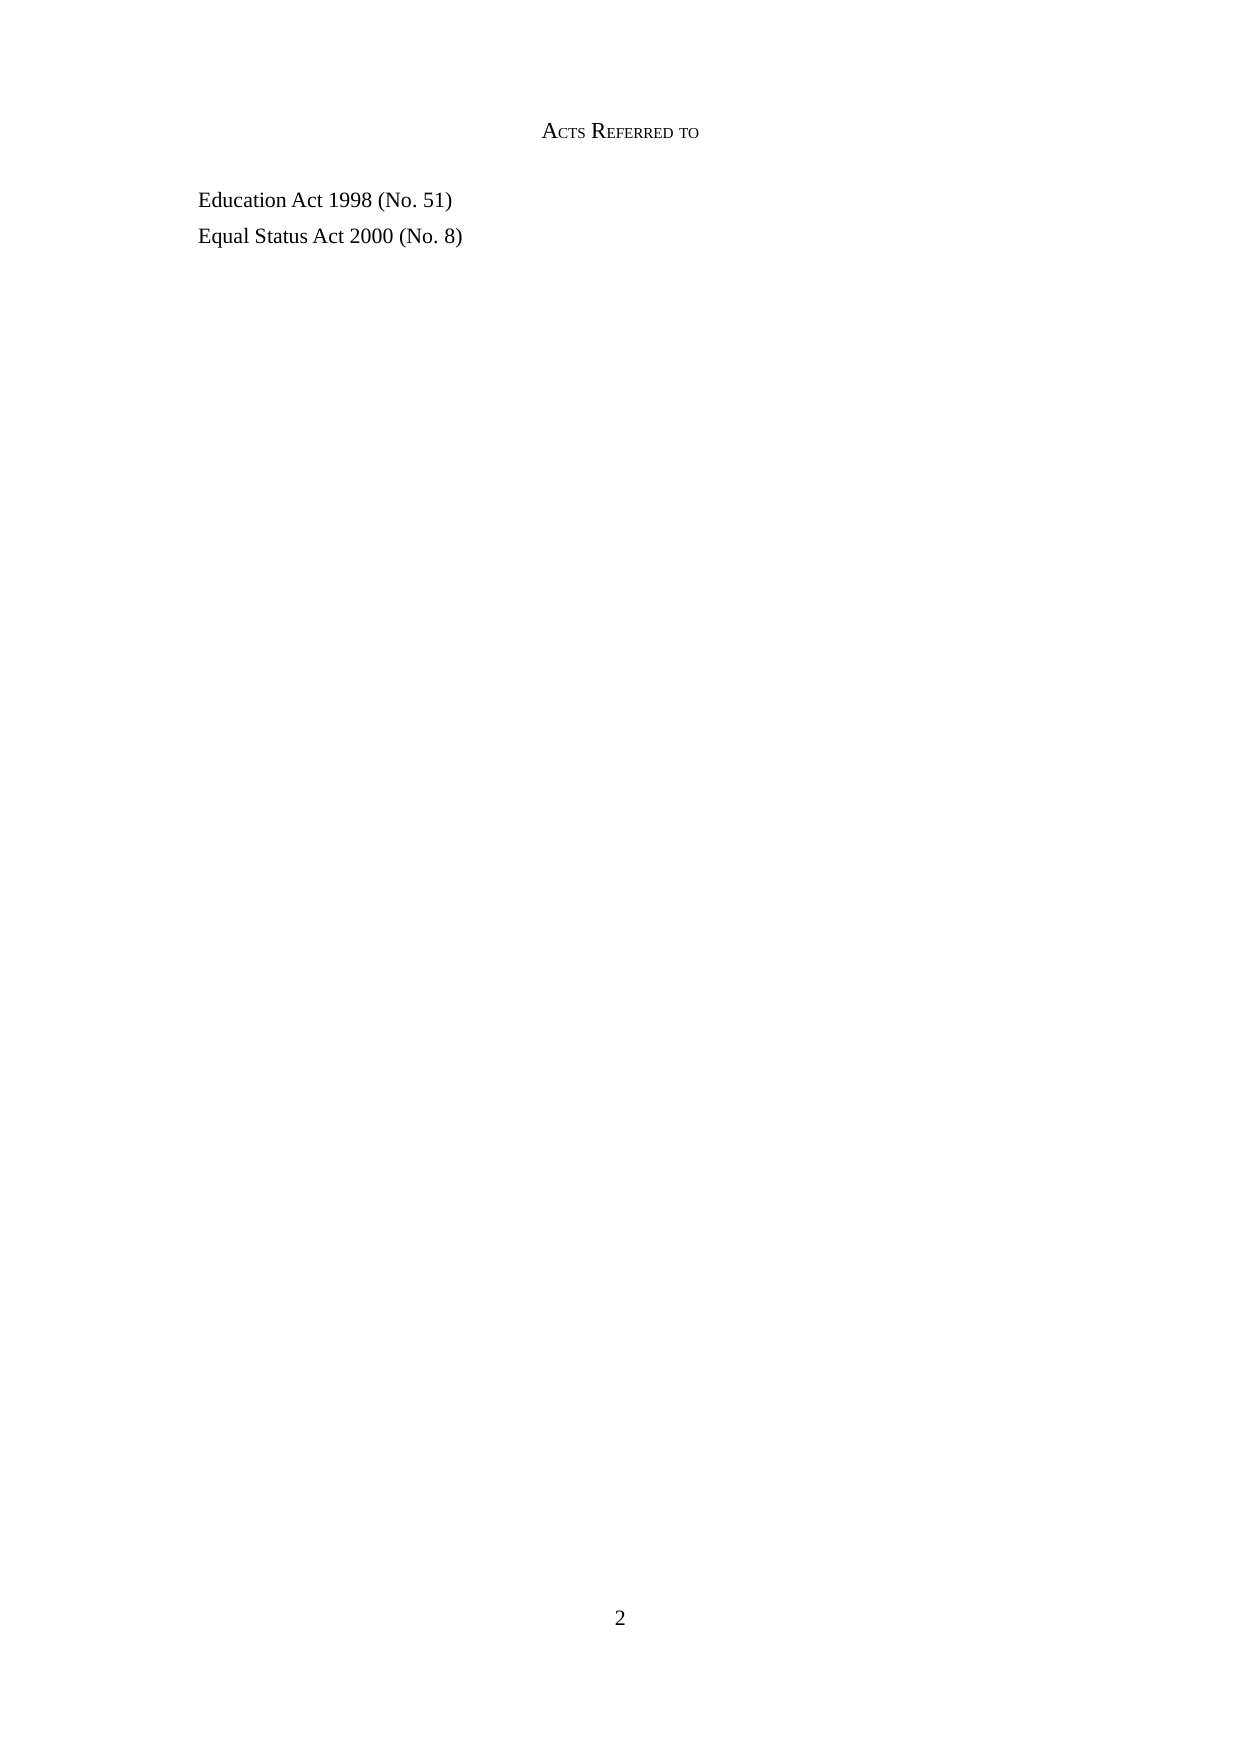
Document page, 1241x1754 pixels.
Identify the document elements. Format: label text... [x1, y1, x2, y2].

text Equal Status Act 2000 (No. 8) [198, 224, 1063, 248]
text Acts Referred to [177, 118, 1063, 144]
text Education Act 1998 (No. 51) [198, 188, 1063, 212]
